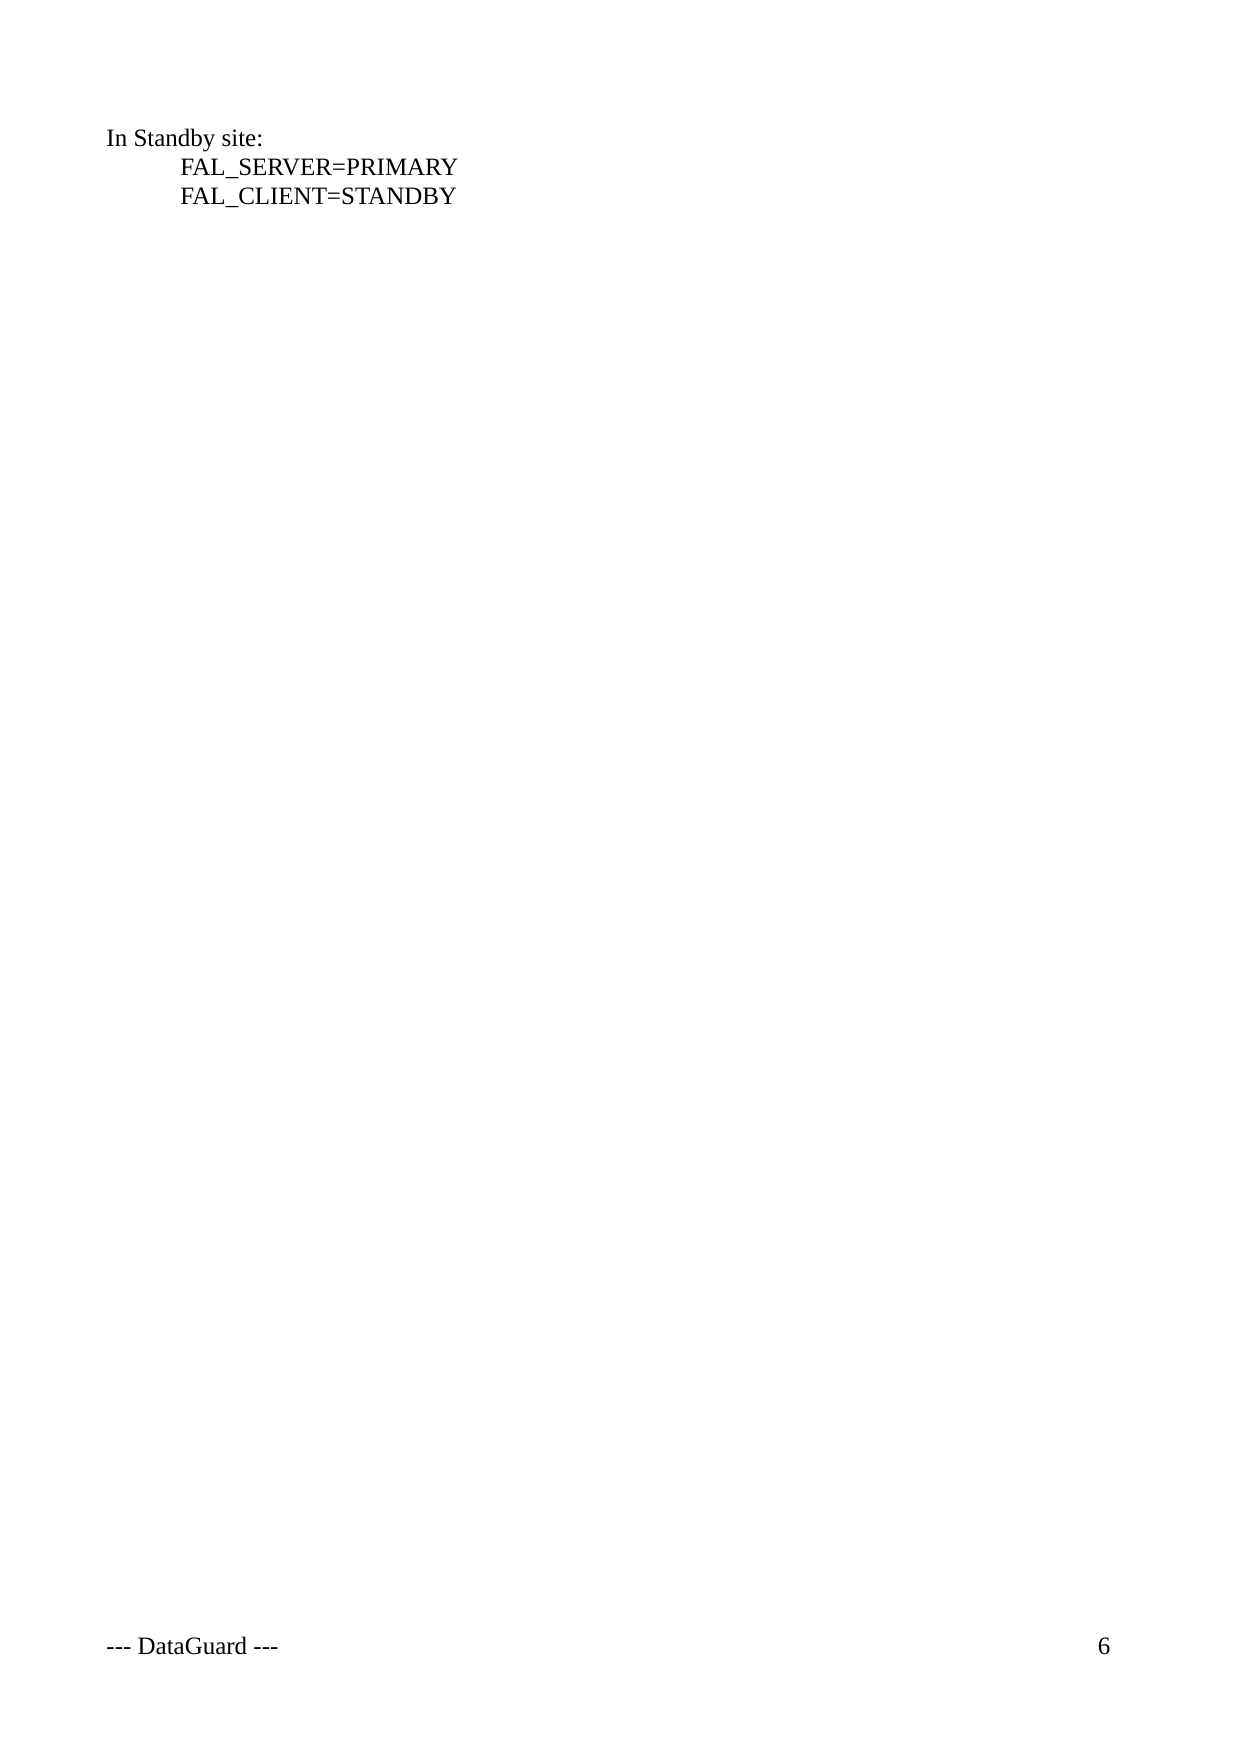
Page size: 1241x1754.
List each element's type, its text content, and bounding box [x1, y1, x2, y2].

text FAL_SERVER=PRIMARY [106, 152, 1134, 181]
text FAL_CLIENT=STANDBY [106, 181, 1134, 209]
text In Standby site: [106, 123, 1134, 152]
